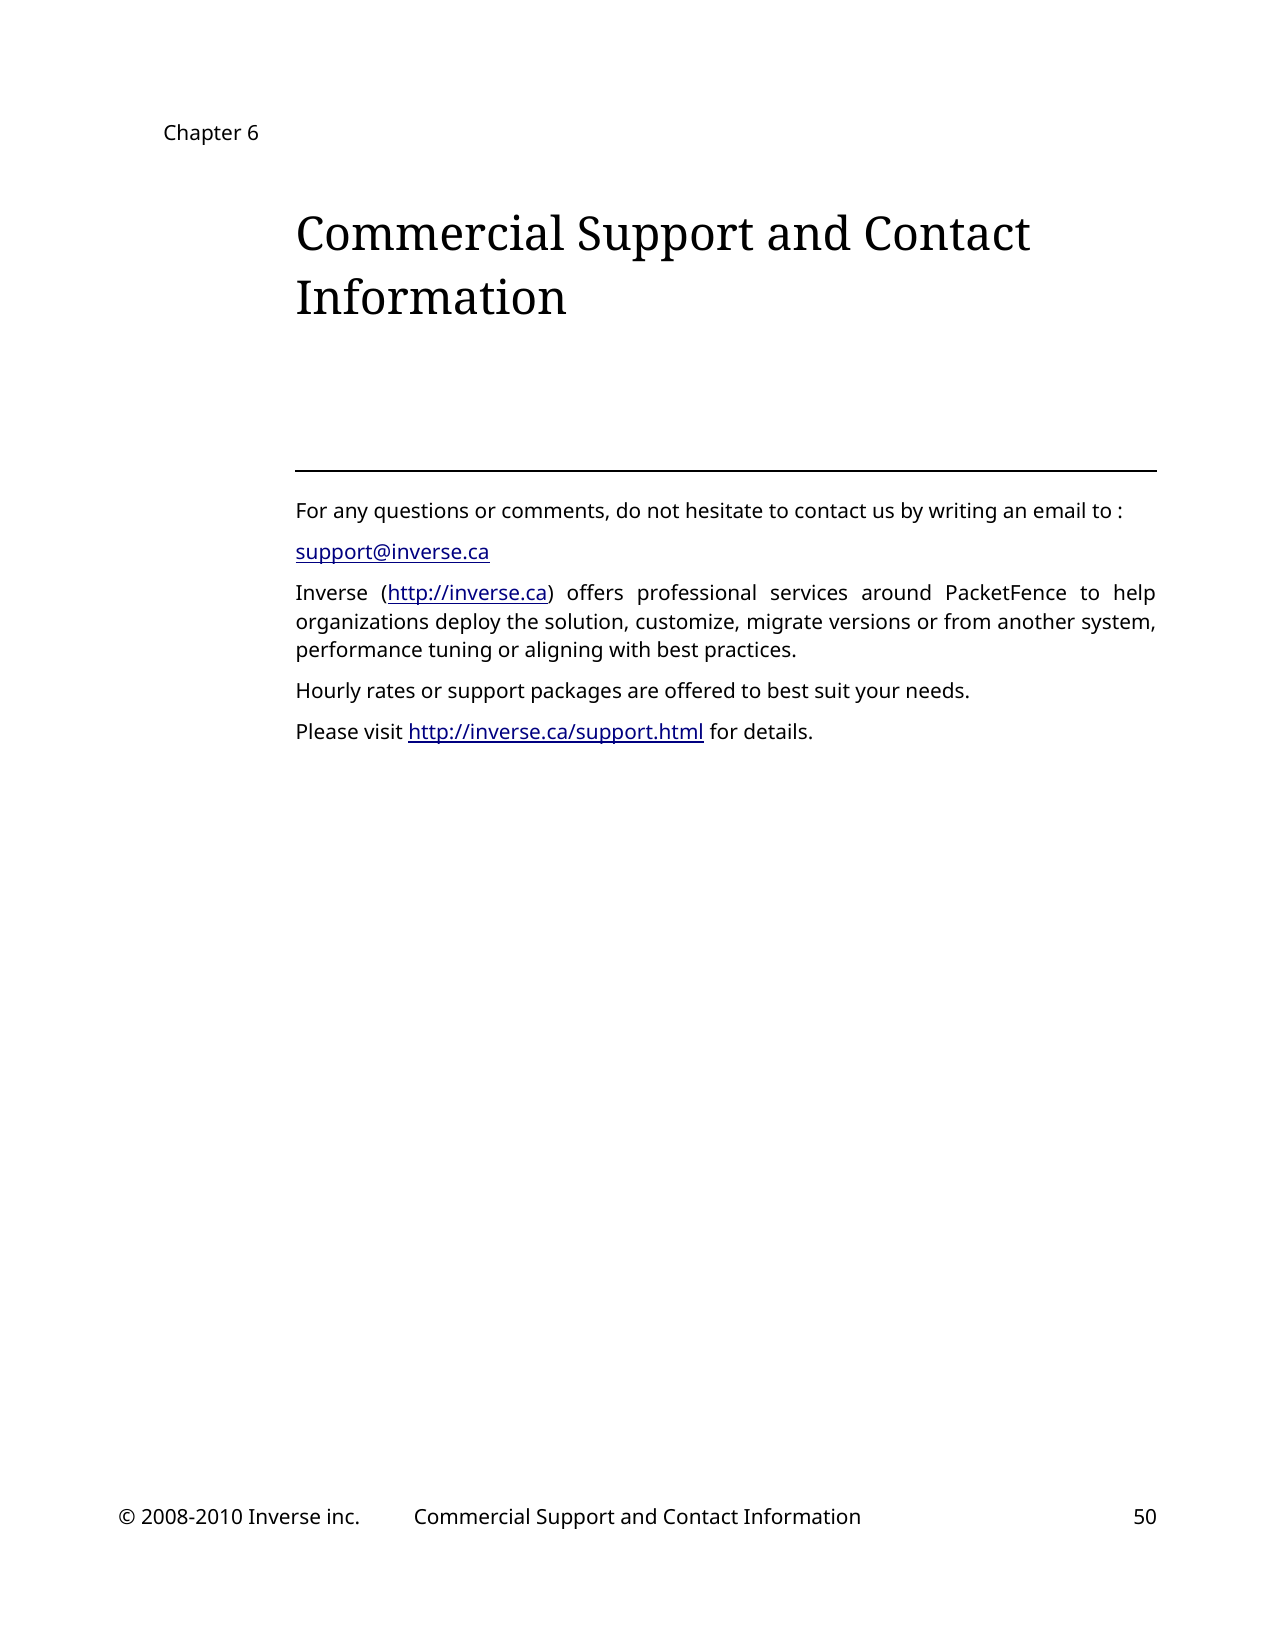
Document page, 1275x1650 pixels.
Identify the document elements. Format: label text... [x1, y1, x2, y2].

text Please visit http://inverse.ca/support.html for details. [295, 717, 1157, 746]
text support@inverse.ca [295, 537, 1157, 566]
text Hourly rates or support packages are offered to best suit your needs. [295, 676, 1157, 705]
subtitle Commercial Support and Contact Information [295, 201, 1157, 470]
text For any questions or comments, do not hesitate to contact us by writing an email to : [295, 497, 1157, 525]
text Inverse (http://inverse.ca) offers professional services around PacketFence to help organizations deploy the solution, customize, migrate versions or from another system, performance tuning or aligning with best practices. [295, 578, 1157, 664]
